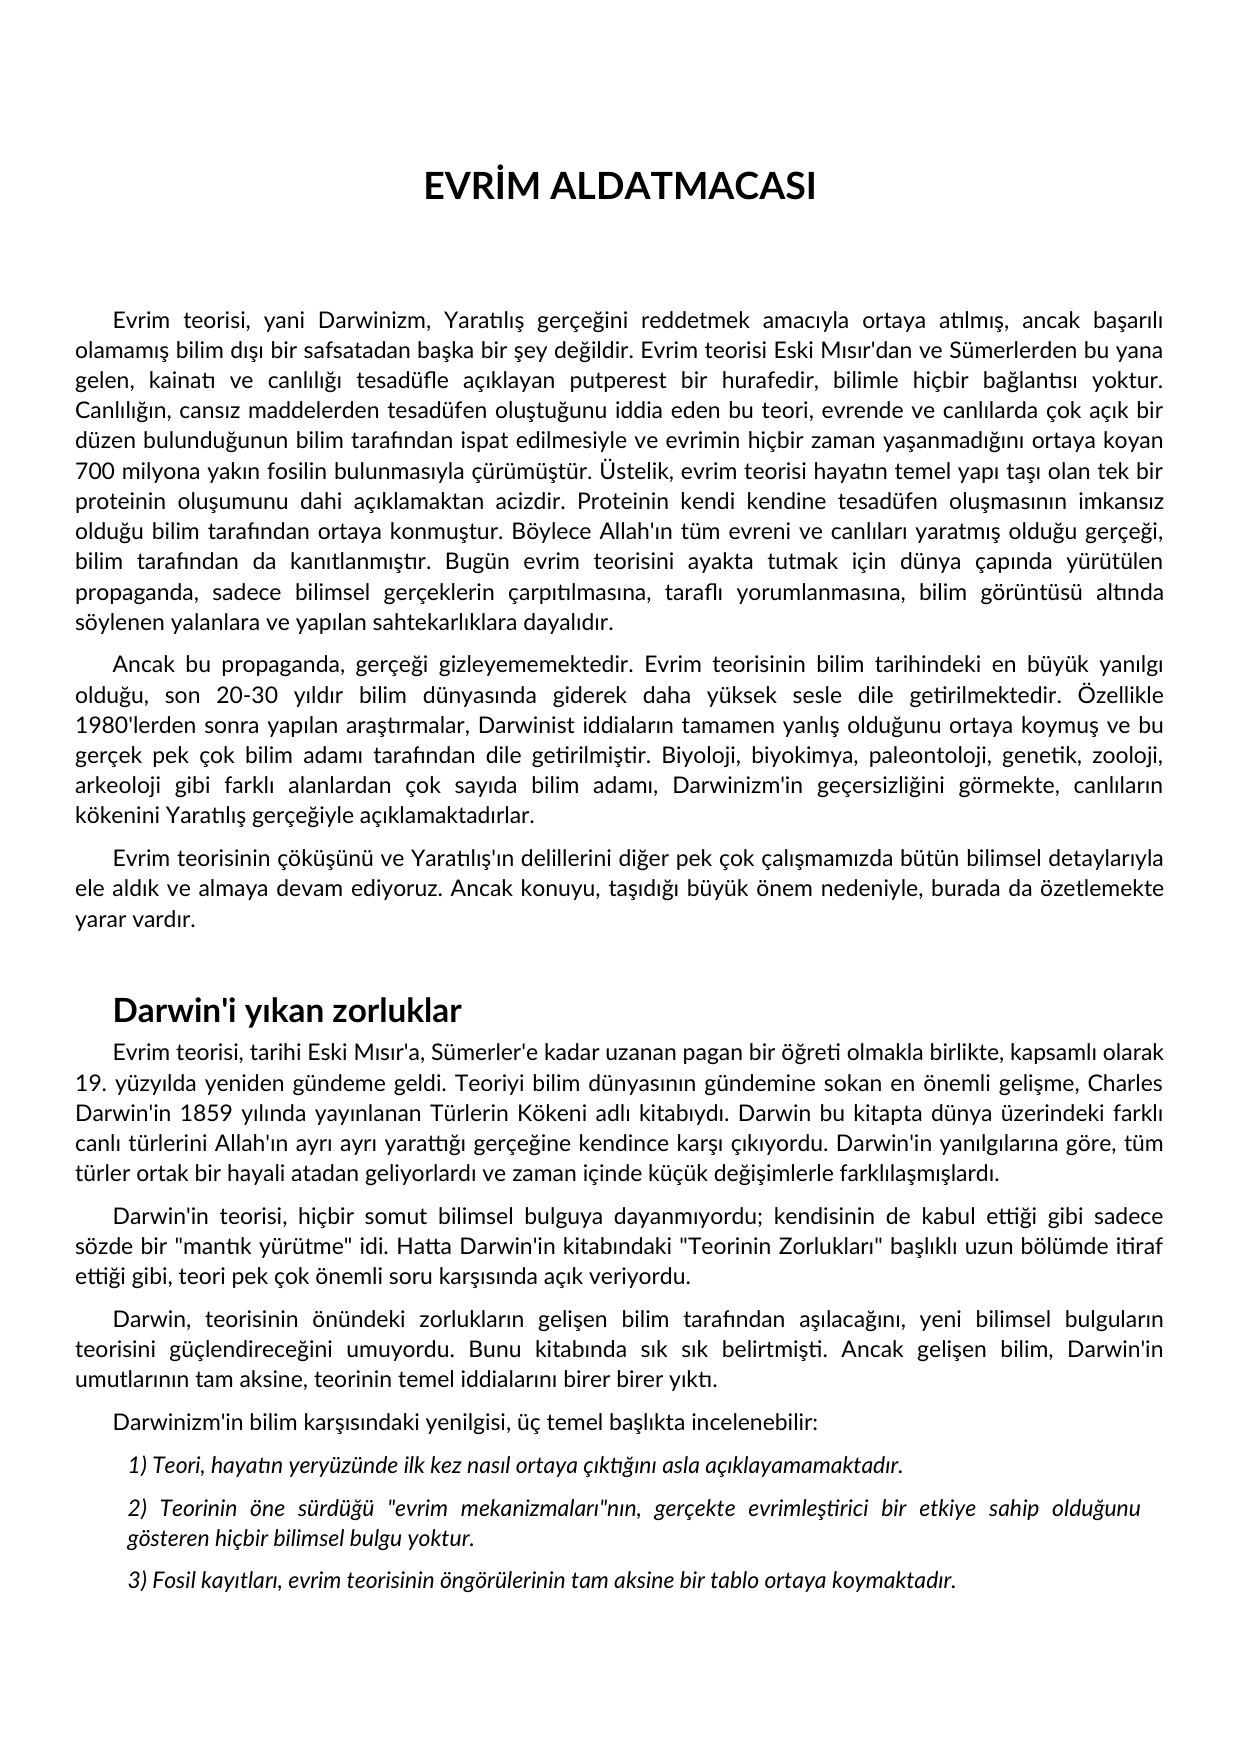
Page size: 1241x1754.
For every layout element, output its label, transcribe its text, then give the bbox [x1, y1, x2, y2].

subtitle EVRİM ALDATMACASI [75, 162, 1165, 207]
text Darwin'in teorisi, hiçbir somut bilimsel bulguya dayanmıyordu; kendisinin de kabul ettiği gibi sadece sözde bir "mantık yürütme" idi. Hatta Darwin'in kitabındaki "Teorinin Zorlukları" başlıklı uzun bölümde itiraf ettiği gibi, teori pek çok önemli soru karşısında açık veriyordu. [75, 1202, 1165, 1289]
text 2) Teorinin öne sürdüğü "evrim mekanizmaları"nın, gerçekte evrimleştirici bir etkiye sahip olduğunu gösteren hiçbir bilimsel bulgu yoktur. [127, 1493, 1143, 1551]
text Darwin, teorisinin önündeki zorlukların gelişen bilim tarafından aşılacağını, yeni bilimsel bulguların teorisini güçlendireceğini umuyordu. Bunu kitabında sık sık belirtmişti. Ancak gelişen bilim, Darwin'in umutlarının tam aksine, teorinin temel iddialarını birer birer yıktı. [75, 1305, 1165, 1393]
subtitle Darwin'i yıkan zorluklar [112, 990, 1165, 1030]
text 1) Teori, hayatın yeryüzünde ilk kez nasıl ortaya çıktığını asla açıklayamamaktadır. [127, 1451, 1143, 1478]
text Evrim teorisi, yani Darwinizm, Yaratılış gerçeğini reddetmek amacıyla ortaya atılmış, ancak başarılı olamamış bilim dışı bir safsatadan başka bir şey değildir. Evrim teorisi Eski Mısır'dan ve Sümerlerden bu yana gelen, kainatı ve canlılığı tesadüfle açıklayan putperest bir hurafedir, bilimle hiçbir bağlantısı yoktur. Canlılığın, cansız maddelerden tesadüfen oluştuğunu iddia eden bu teori, evrende ve canlılarda çok açık bir düzen bulunduğunun bilim tarafından ispat edilmesiyle ve evrimin hiçbir zaman yaşanmadığını ortaya koyan 700 milyona yakın fosilin bulunmasıyla çürümüştür. Üstelik, evrim teorisi hayatın temel yapı taşı olan tek bir proteinin oluşumunu dahi açıklamaktan acizdir. Proteinin kendi kendine tesadüfen oluşmasının imkansız olduğu bilim tarafından ortaya konmuştur. Böylece Allah'ın tüm evreni ve canlıları yaratmış olduğu gerçeği, bilim tarafından da kanıtlanmıştır. Bugün evrim teorisini ayakta tutmak için dünya çapında yürütülen propaganda, sadece bilimsel gerçeklerin çarpıtılmasına, taraflı yorumlanmasına, bilim görüntüsü altında söylenen yalanlara ve yapılan sahtekarlıklara dayalıdır. [75, 305, 1165, 635]
text Darwinizm'in bilim karşısındaki yenilgisi, üç temel başlıkta incelenebilir: [75, 1408, 1165, 1435]
text Ancak bu propaganda, gerçeği gizleyememektedir. Evrim teorisinin bilim tarihindeki en büyük yanılgı olduğu, son 20-30 yıldır bilim dünyasında giderek daha yüksek sesle dile getirilmektedir. Özellikle 1980'lerden sonra yapılan araştırmalar, Darwinist iddiaların tamamen yanlış olduğunu ortaya koymuş ve bu gerçek pek çok bilim adamı tarafından dile getirilmiştir. Biyoloji, biyokimya, paleontoloji, genetik, zooloji, arkeoloji gibi farklı alanlardan çok sayıda bilim adamı, Darwinizm'in geçersizliğini görmekte, canlıların kökenini Yaratılış gerçeğiyle açıklamaktadırlar. [75, 650, 1165, 829]
text Evrim teorisinin çöküşünü ve Yaratılış'ın delillerini diğer pek çok çalışmamızda bütün bilimsel detaylarıyla ele aldık ve almaya devam ediyoruz. Ancak konuyu, taşıdığı büyük önem nedeniyle, burada da özetlemekte yarar vardır. [75, 844, 1165, 932]
text Evrim teorisi, tarihi Eski Mısır'a, Sümerler'e kadar uzanan pagan bir öğreti olmakla birlikte, kapsamlı olarak 19. yüzyılda yeniden gündeme geldi. Teoriyi bilim dünyasının gündemine sokan en önemli gelişme, Charles Darwin'in 1859 yılında yayınlanan Türlerin Kökeni adlı kitabıydı. Darwin bu kitapta dünya üzerindeki farklı canlı türlerini Allah'ın ayrı ayrı yarattığı gerçeğine kendince karşı çıkıyordu. Darwin'in yanılgılarına göre, tüm türler ortak bir hayali atadan geliyorlardı ve zaman içinde küçük değişimlerle farklılaşmışlardı. [75, 1038, 1165, 1186]
text 3) Fosil kayıtları, evrim teorisinin öngörülerinin tam aksine bir tablo ortaya koymaktadır. [127, 1566, 1143, 1594]
